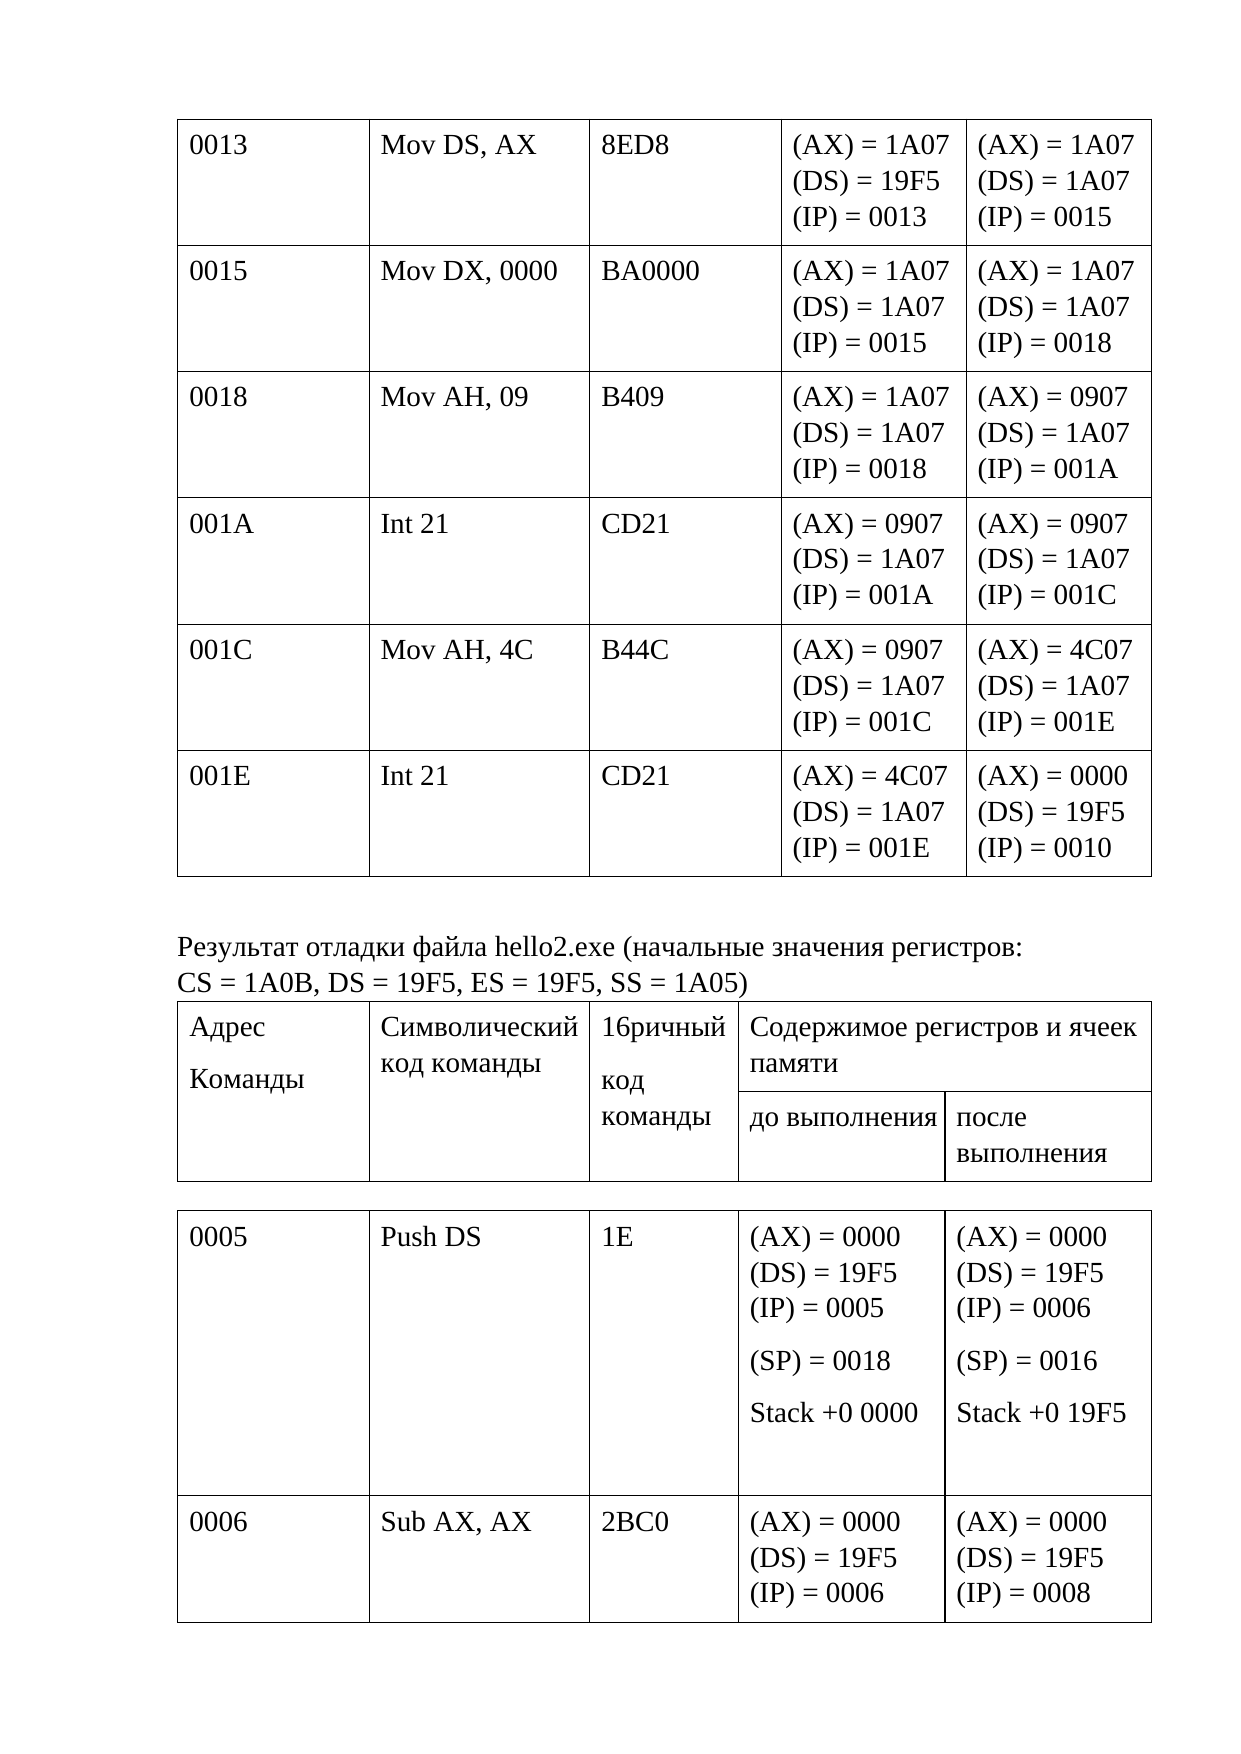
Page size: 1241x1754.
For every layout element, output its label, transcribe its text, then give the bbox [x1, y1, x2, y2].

table_cell (AX) = 1A07 (DS) = 1A07 (IP) = 0015 [782, 246, 966, 371]
table_cell (AX) = 1A07 (DS) = 1A07 (IP) = 0015 [967, 120, 1151, 245]
table_cell (AX) = 0907 (DS) = 1A07 (IP) = 001C [967, 498, 1151, 624]
table_header Символический код команды [370, 1002, 589, 1181]
table_cell 2BC0 [590, 1496, 738, 1622]
table_cell (AX) = 0000 (DS) = 19F5 (IP) = 0010 [967, 751, 1151, 876]
table_header Содержимое регистров и ячеек памяти [739, 1002, 1151, 1091]
table_cell B409 [590, 372, 781, 497]
table_cell до выполнения [739, 1092, 944, 1181]
table_cell 8ED8 [590, 120, 781, 245]
table_cell Mov AH, 09 [370, 372, 589, 497]
table_header 1E [590, 1211, 738, 1495]
table_cell 0006 [178, 1496, 369, 1622]
table_cell (AX) = 4C07 (DS) = 1A07 (IP) = 001E [967, 625, 1151, 750]
table_cell (AX) = 0000 (DS) = 19F5 (IP) = 0006 [739, 1496, 944, 1622]
table_cell (AX) = 1A07 (DS) = 1A07 (IP) = 0018 [782, 372, 966, 497]
table_cell CD21 [590, 498, 781, 624]
table_cell CD21 [590, 751, 781, 876]
table_cell 001C [178, 625, 369, 750]
text Результат отладки файла hello2.exe (начальные значения регистров: CS = 1A0B, DS = 19F5, ES = 19F5, SS = 1A05) [177, 929, 1063, 999]
table_cell (AX) = 1A07 (DS) = 1A07 (IP) = 0018 [967, 246, 1151, 371]
table_cell BA0000 [590, 246, 781, 371]
table_cell 001E [178, 751, 369, 876]
table_cell 0013 [178, 120, 369, 245]
table_header 0005 [178, 1211, 369, 1495]
table_header (AX) = 0000 (DS) = 19F5 (IP) = 0006 (SP) = 0016 Stack +0 19F5 [946, 1211, 1151, 1495]
table_cell 0018 [178, 372, 369, 497]
table_cell (AX) = 1A07 (DS) = 19F5 (IP) = 0013 [782, 120, 966, 245]
table_header Push DS [370, 1211, 589, 1495]
table_cell после выполнения [946, 1092, 1151, 1181]
table_cell Int 21 [370, 751, 589, 876]
table_cell Int 21 [370, 498, 589, 624]
table_cell 001A [178, 498, 369, 624]
table_cell Mov DS, AX [370, 120, 589, 245]
table_cell 0015 [178, 246, 369, 371]
table_header 16ричный код команды [590, 1002, 738, 1181]
table_cell (AX) = 0000 (DS) = 19F5 (IP) = 0008 [946, 1496, 1151, 1622]
table_cell Mov AH, 4C [370, 625, 589, 750]
table_cell (AX) = 0907 (DS) = 1A07 (IP) = 001A [782, 498, 966, 624]
table_cell (AX) = 4C07 (DS) = 1A07 (IP) = 001E [782, 751, 966, 876]
table_cell Sub AX, AX [370, 1496, 589, 1622]
table_cell B44C [590, 625, 781, 750]
table_cell (AX) = 0907 (DS) = 1A07 (IP) = 001C [782, 625, 966, 750]
table_cell Mov DX, 0000 [370, 246, 589, 371]
table_header Адрес Команды [178, 1002, 369, 1181]
table_cell (AX) = 0907 (DS) = 1A07 (IP) = 001A [967, 372, 1151, 497]
table_header (AX) = 0000 (DS) = 19F5 (IP) = 0005 (SP) = 0018 Stack +0 0000 [739, 1211, 944, 1495]
